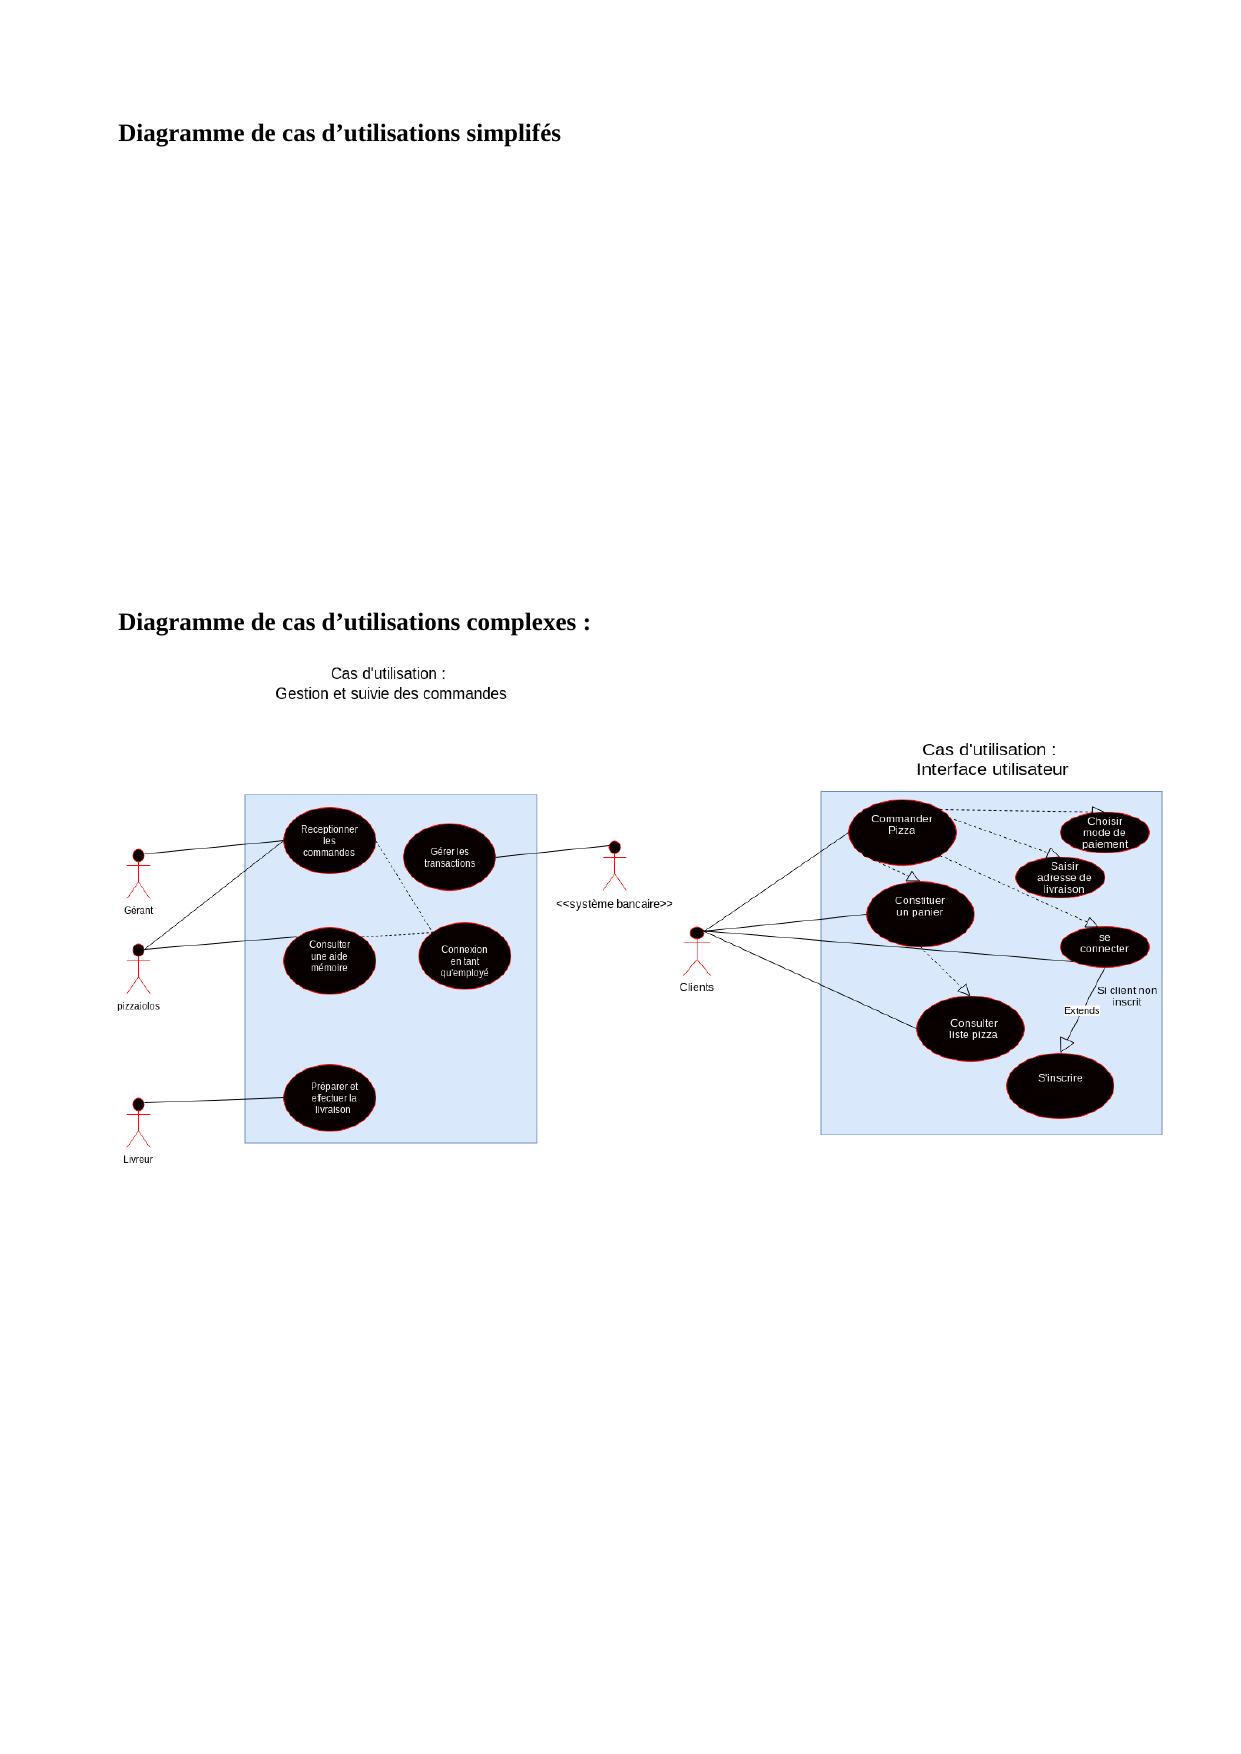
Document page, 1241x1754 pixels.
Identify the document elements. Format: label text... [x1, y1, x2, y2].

text Diagramme de cas d’utilisations complexes : [118, 607, 1122, 636]
text Diagramme de cas d’utilisations simplifés [118, 118, 1122, 147]
